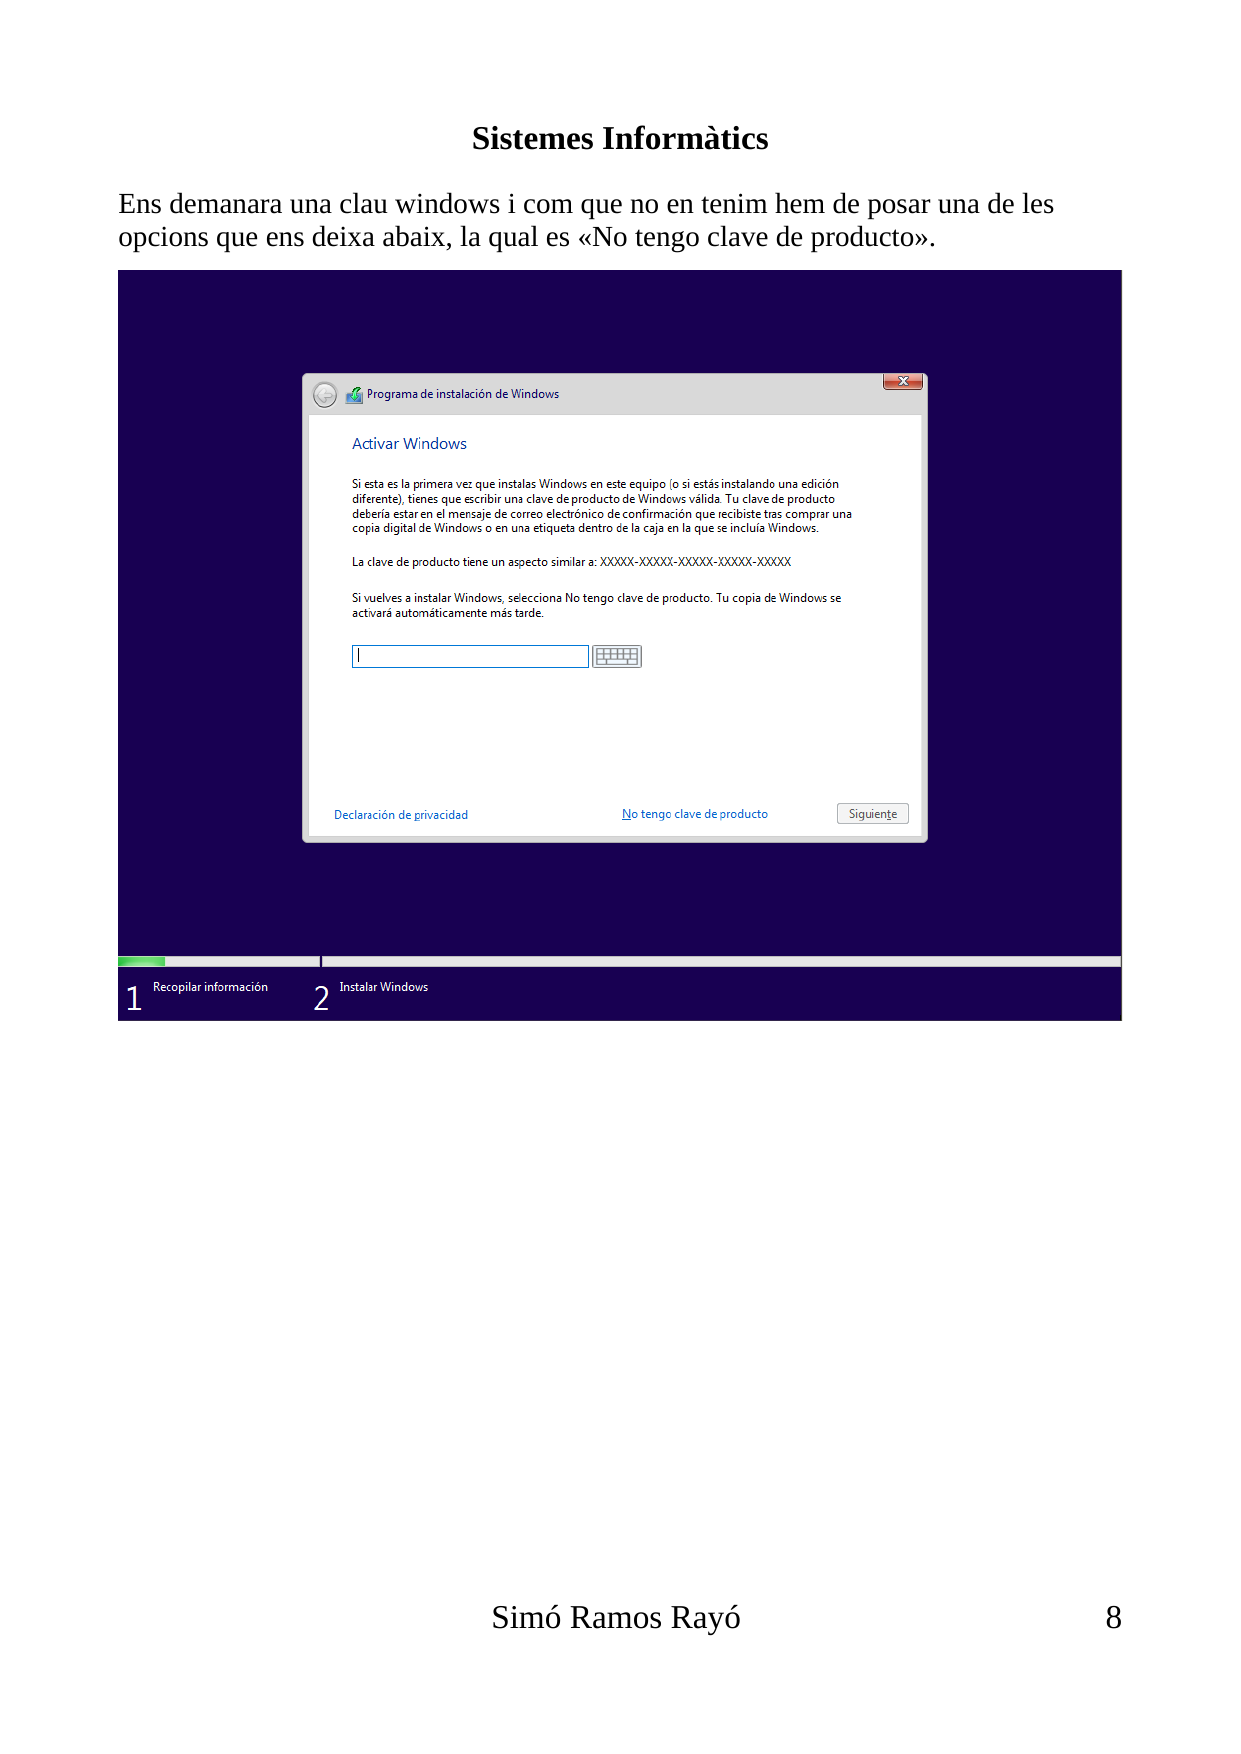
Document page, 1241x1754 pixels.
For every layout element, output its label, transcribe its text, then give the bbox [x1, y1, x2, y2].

picture [118, 270, 1123, 1021]
text Ens demanara una clau windows i com que no en tenim hem de posar una de les opcions que ens deixa abaix, la qual es «No tengo clave de producto». [118, 186, 1122, 253]
